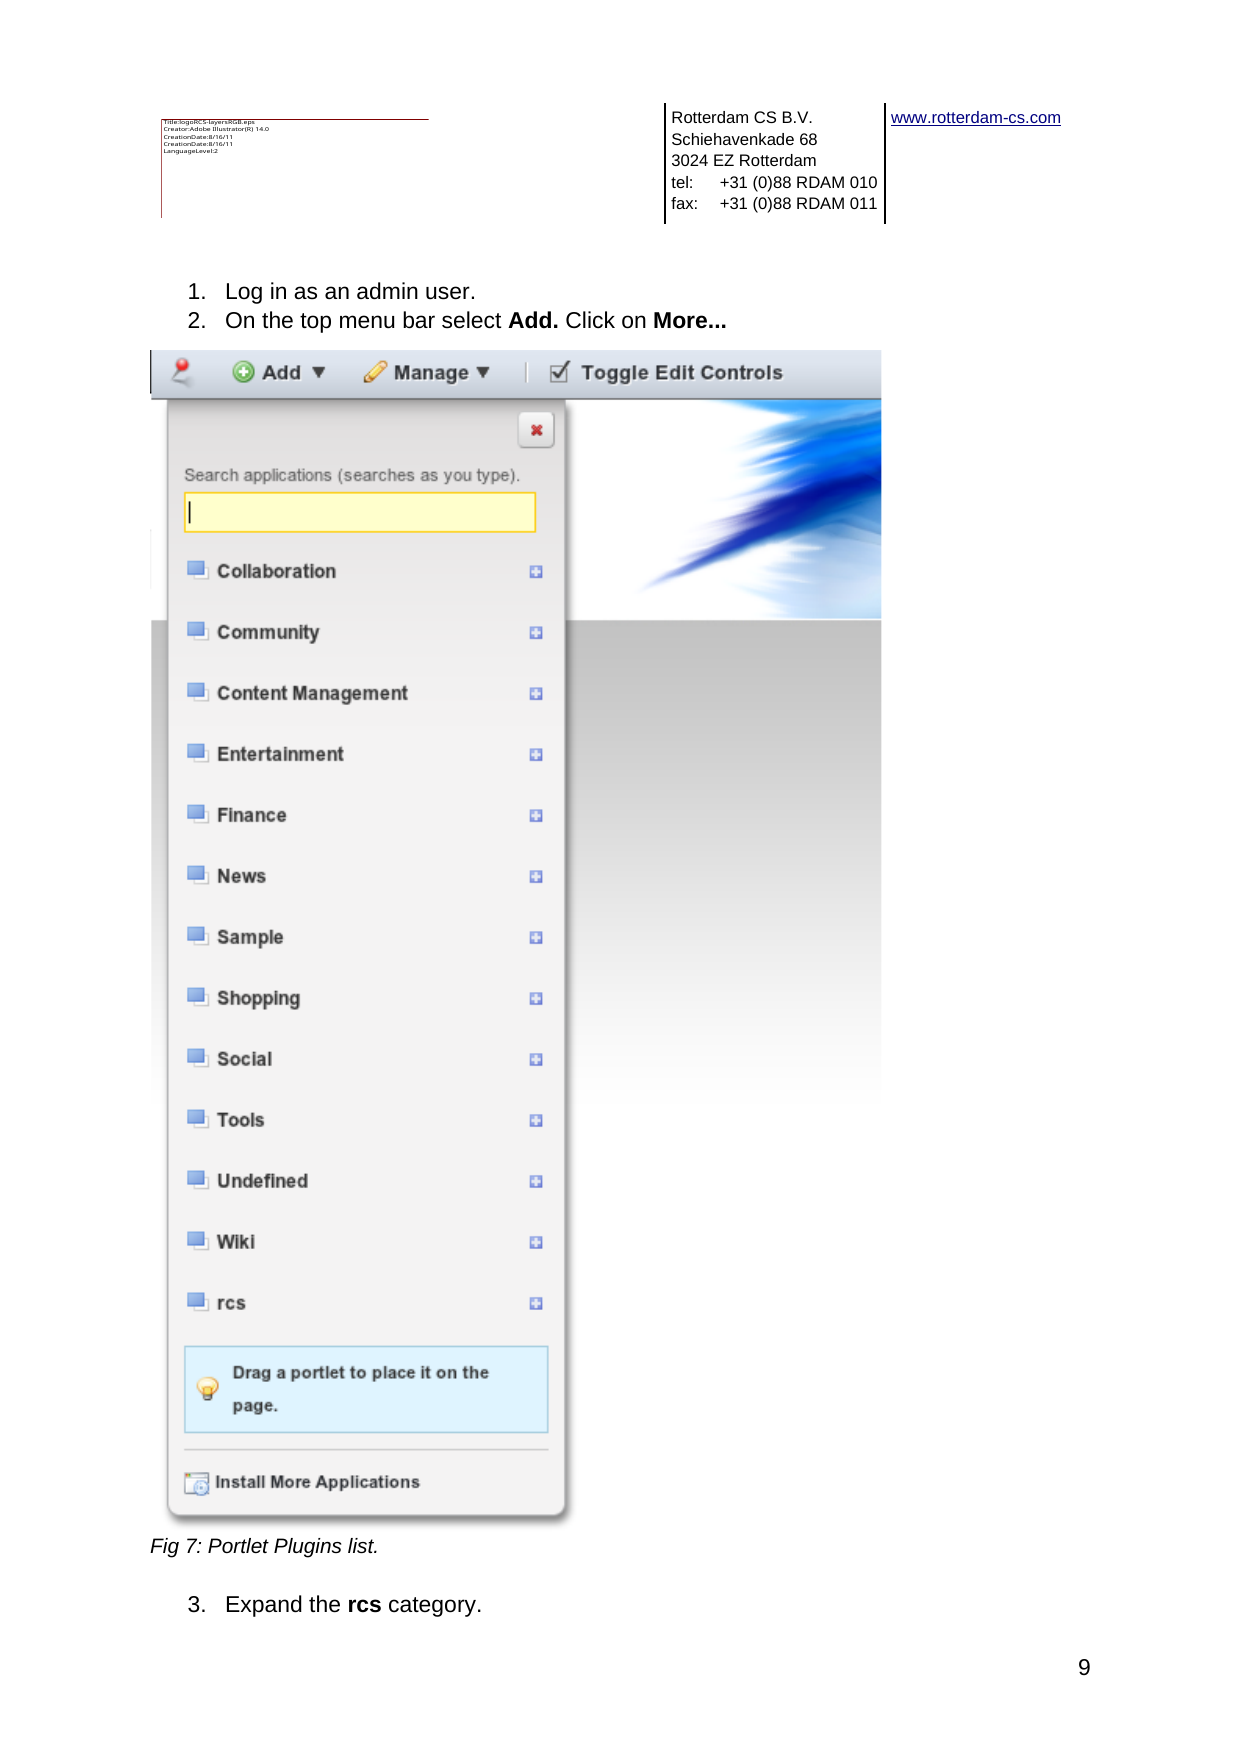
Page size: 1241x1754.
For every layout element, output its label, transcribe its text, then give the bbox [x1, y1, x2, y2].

list On the top menu bar select Add. Click on More... [187, 308, 1091, 334]
text Fig 7: Portlet Plugins list. [150, 1532, 881, 1558]
list Log in as an admin user. [187, 279, 1091, 304]
list Expand the rcs category. [187, 1591, 1091, 1617]
picture [150, 350, 882, 1532]
